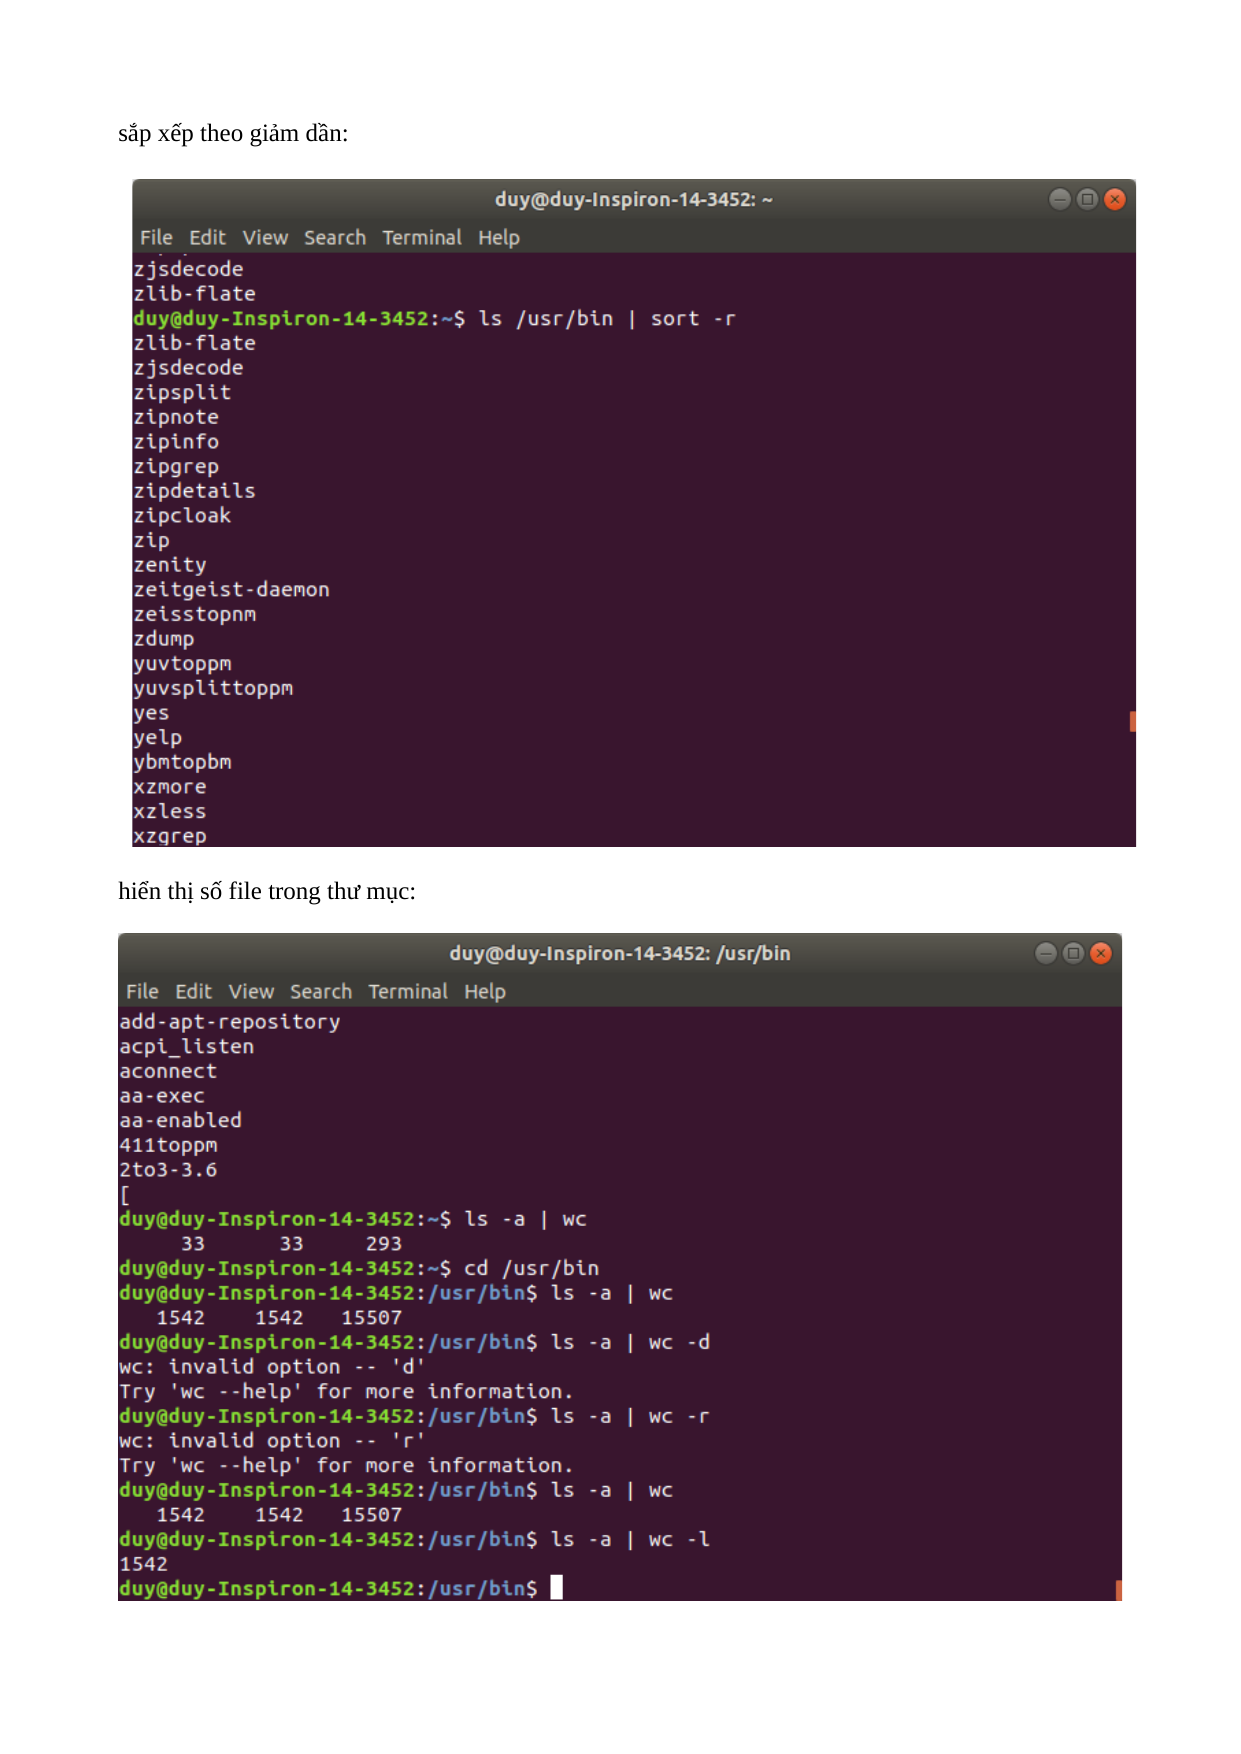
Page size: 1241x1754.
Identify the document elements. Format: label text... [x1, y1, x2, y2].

text sắp xếp theo giảm dần: [118, 118, 1122, 147]
text hiển thị số file trong thư mục: [118, 876, 1122, 904]
picture [118, 933, 1123, 1601]
picture [132, 179, 1137, 847]
